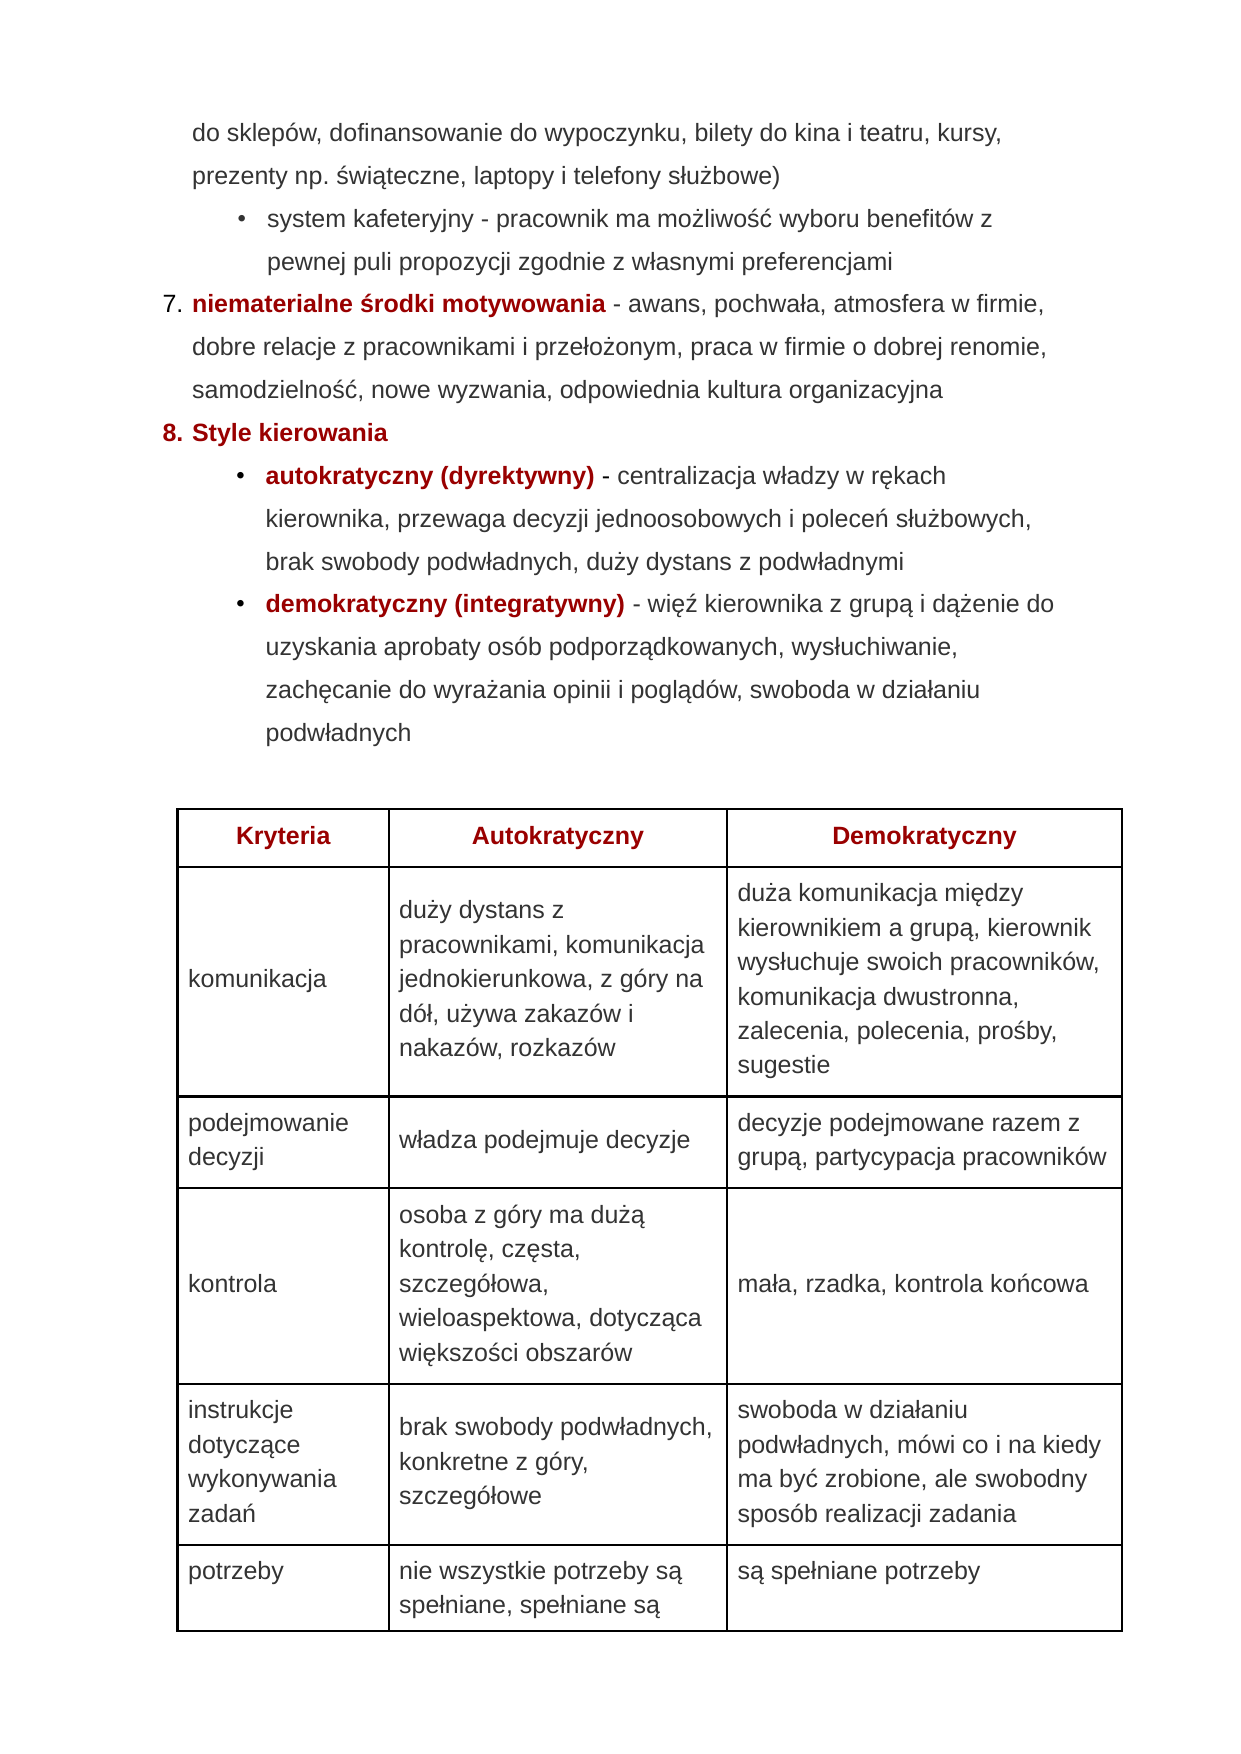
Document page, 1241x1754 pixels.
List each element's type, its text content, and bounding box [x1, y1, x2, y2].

table_cell potrzeby [179, 1546, 388, 1629]
table_cell swoboda w działaniu podwładnych, mówi co i na kiedy ma być zrobione, ale swobodny sposób realizacji zadania [728, 1385, 1121, 1543]
table_cell kontrola [179, 1189, 388, 1383]
table_cell komunikacja [179, 868, 388, 1095]
table_header Kryteria [179, 810, 388, 866]
table_cell władza podejmuje decyzje [390, 1098, 726, 1187]
list Style kierowania [162, 418, 1054, 447]
table_cell decyzje podejmowane razem z grupą, partycypacja pracowników [728, 1098, 1121, 1187]
table_cell instrukcje dotyczące wykonywania zadań [179, 1385, 388, 1543]
list system kafeteryjny - pracownik ma możliwość wyboru benefitów z pewnej puli propozycji zgodnie z własnymi preferencjami [237, 204, 1058, 275]
table_cell mała, rzadka, kontrola końcowa [728, 1189, 1121, 1383]
list autokratyczny (dyrektywny) - centralizacja władzy w rękach kierownika, przewaga decyzji jednoosobowych i poleceń służbowych, brak swobody podwładnych, duży dystans z podwładnymi [236, 461, 1054, 575]
table_cell nie wszystkie potrzeby są spełniane, spełniane są [390, 1546, 726, 1629]
table_header Demokratyczny [728, 810, 1121, 866]
list do sklepów, dofinansowanie do wypoczynku, bilety do kina i teatru, kursy, prezenty np. świąteczne, laptopy i telefony służbowe) [162, 118, 1058, 190]
list demokratyczny (integratywny) - więź kierownika z grupą i dążenie do uzyskania aprobaty osób podporządkowanych, wysłuchiwanie, zachęcanie do wyrażania opinii i poglądów, swoboda w działaniu podwładnych [236, 589, 1087, 747]
table_cell są spełniane potrzeby [728, 1546, 1121, 1629]
table_cell osoba z góry ma dużą kontrolę, częsta, szczegółowa, wieloaspektowa, dotycząca większości obszarów [390, 1189, 726, 1383]
table_cell podejmowanie decyzji [179, 1098, 388, 1187]
table_cell brak swobody podwładnych, konkretne z góry, szczegółowe [390, 1385, 726, 1543]
table_cell duży dystans z pracownikami, komunikacja jednokierunkowa, z góry na dół, używa zakazów i nakazów, rozkazów [390, 868, 726, 1095]
table_header Autokratyczny [390, 810, 726, 866]
table_cell duża komunikacja między kierownikiem a grupą, kierownik wysłuchuje swoich pracowników, komunikacja dwustronna, zalecenia, polecenia, prośby, sugestie [728, 868, 1121, 1095]
list niematerialne środki motywowania - awans, pochwała, atmosfera w firmie, dobre relacje z pracownikami i przełożonym, praca w firmie o dobrej renomie, samodzielność, nowe wyzwania, odpowiednia kultura organizacyjna [162, 289, 1106, 404]
